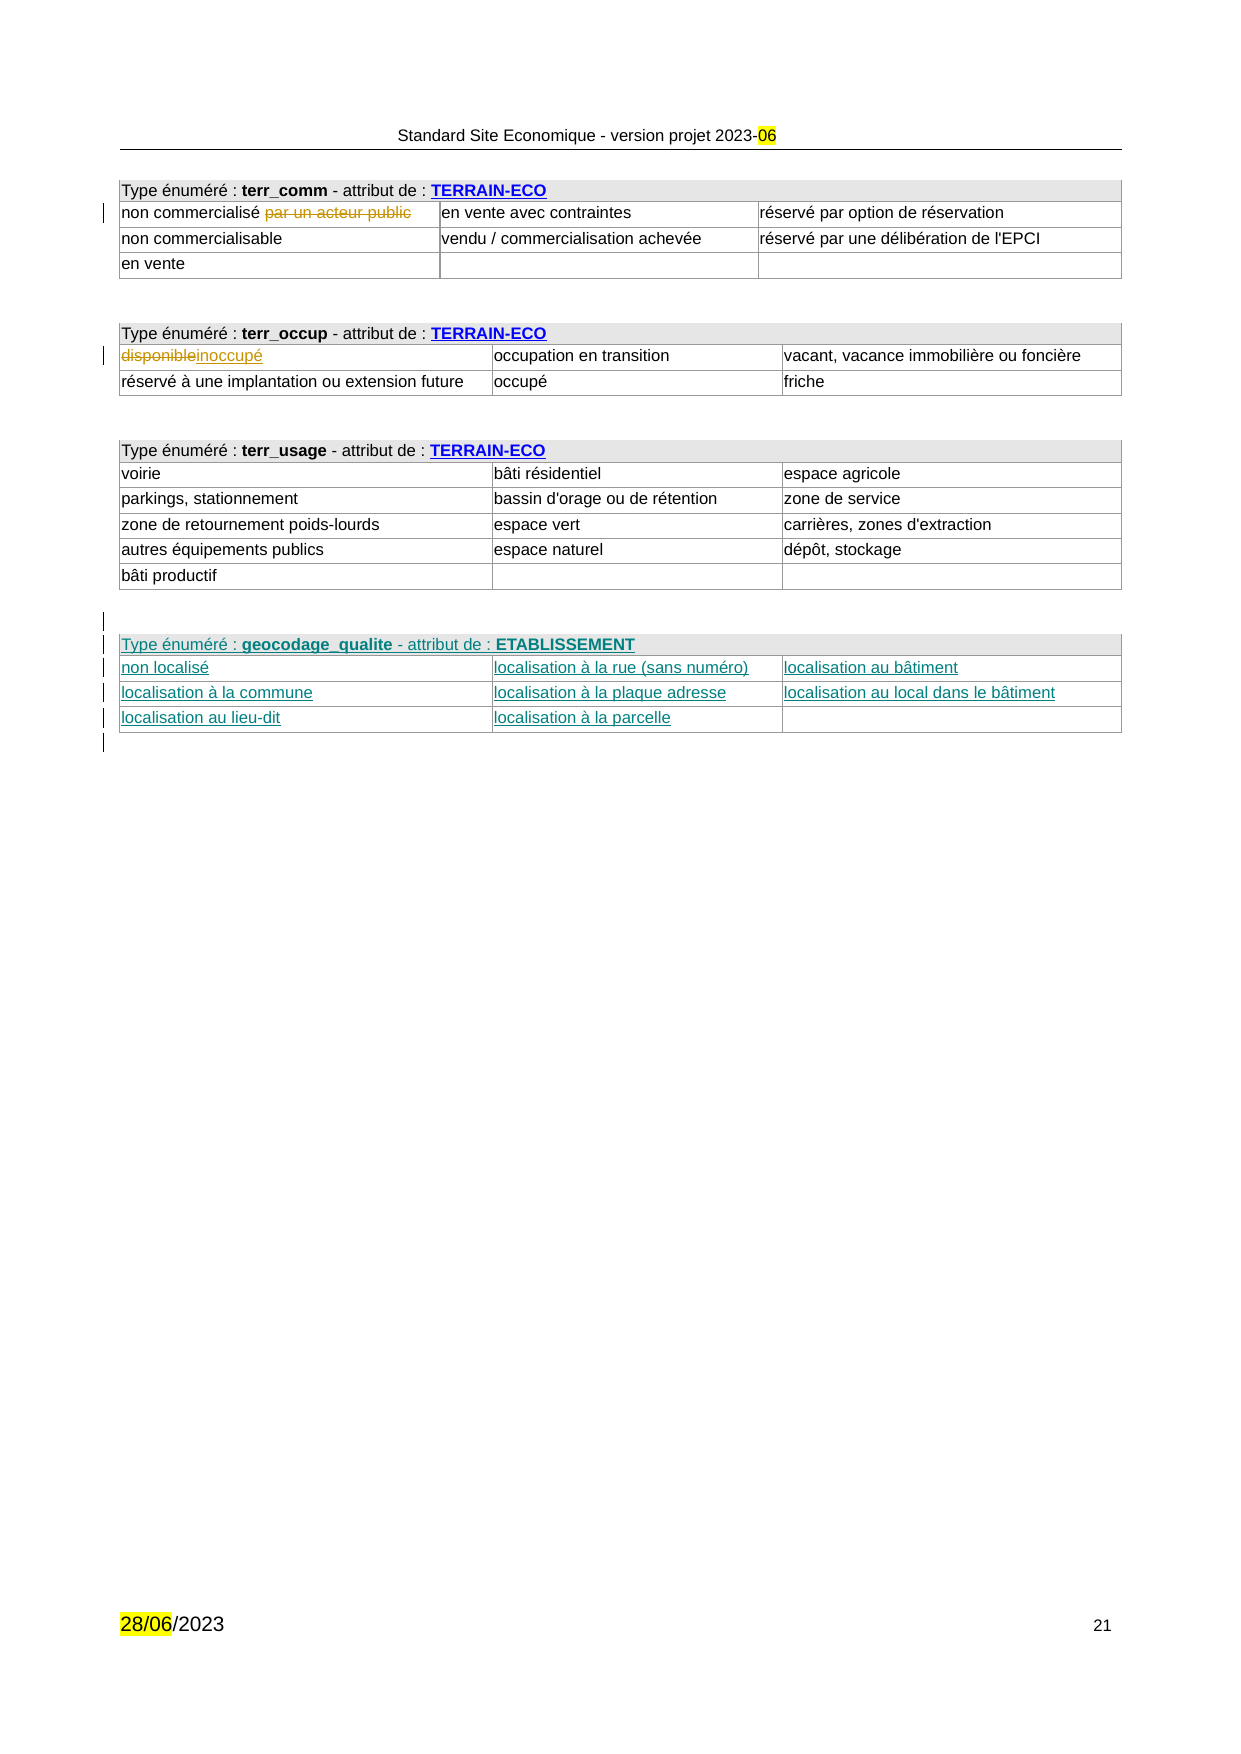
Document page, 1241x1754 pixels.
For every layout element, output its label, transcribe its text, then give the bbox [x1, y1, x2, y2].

table_cell parkings, stationnement [120, 488, 492, 512]
table_cell autres équipements publics [120, 539, 492, 563]
table_cell non commercialisé [120, 202, 439, 227]
table_cell réservé à une implantation ou extension future [120, 371, 492, 395]
table_cell localisation au lieu-dit [120, 707, 492, 732]
table_cell localisation à la parcelle [493, 707, 782, 732]
table_cell espace vert [493, 514, 782, 538]
table_cell zone de service [783, 488, 1121, 512]
table_cell vacant, vacance immobilière ou foncière [783, 345, 1121, 369]
table_cell en vente [120, 253, 439, 277]
table_cell vendu / commercialisation achevée [441, 228, 758, 252]
table_cell friche [783, 371, 1121, 395]
table_cell [783, 707, 1121, 732]
table_cell espace agricole [783, 463, 1121, 487]
table_cell bâti productif [120, 564, 492, 589]
table_cell inoccupé [120, 345, 492, 369]
table_cell non localisé [120, 656, 492, 681]
table_header Type énuméré : terr_usage - attribut de : TERRAIN-ECO [120, 440, 1121, 462]
table_cell [493, 564, 782, 589]
table_cell localisation au bâtiment [783, 656, 1121, 681]
table_cell dépôt, stockage [783, 539, 1121, 563]
table_cell non commercialisable [120, 228, 439, 252]
table_cell localisation à la plaque adresse [493, 682, 782, 706]
table_cell voirie [120, 463, 492, 487]
table_cell [441, 253, 758, 277]
table_cell réservé par une délibération de l'EPCI [759, 228, 1121, 252]
table_cell [783, 564, 1121, 589]
table_cell localisation à la rue (sans numéro) [493, 656, 782, 681]
table_header Type énuméré : terr_occup - attribut de : TERRAIN-ECO [120, 323, 1121, 344]
table_cell carrières, zones d'extraction [783, 514, 1121, 538]
table_cell zone de retournement poids-lourds [120, 514, 492, 538]
table_cell espace naturel [493, 539, 782, 563]
table_cell [759, 253, 1121, 277]
table_cell occupation en transition [493, 345, 782, 369]
table_cell en vente avec contraintes [441, 202, 758, 227]
table_cell occupé [493, 371, 782, 395]
table_cell localisation au local dans le bâtiment [783, 682, 1121, 706]
table_cell localisation à la commune [120, 682, 492, 706]
table_cell bâti résidentiel [493, 463, 782, 487]
table_cell réservé par option de réservation [759, 202, 1121, 227]
table_header Type énuméré : geocodage_qualite - attribut de : ETABLISSEMENT [120, 634, 1121, 655]
table_header Type énuméré : terr_comm - attribut de : TERRAIN-ECO [120, 180, 1121, 201]
table_cell bassin d'orage ou de rétention [493, 488, 782, 512]
